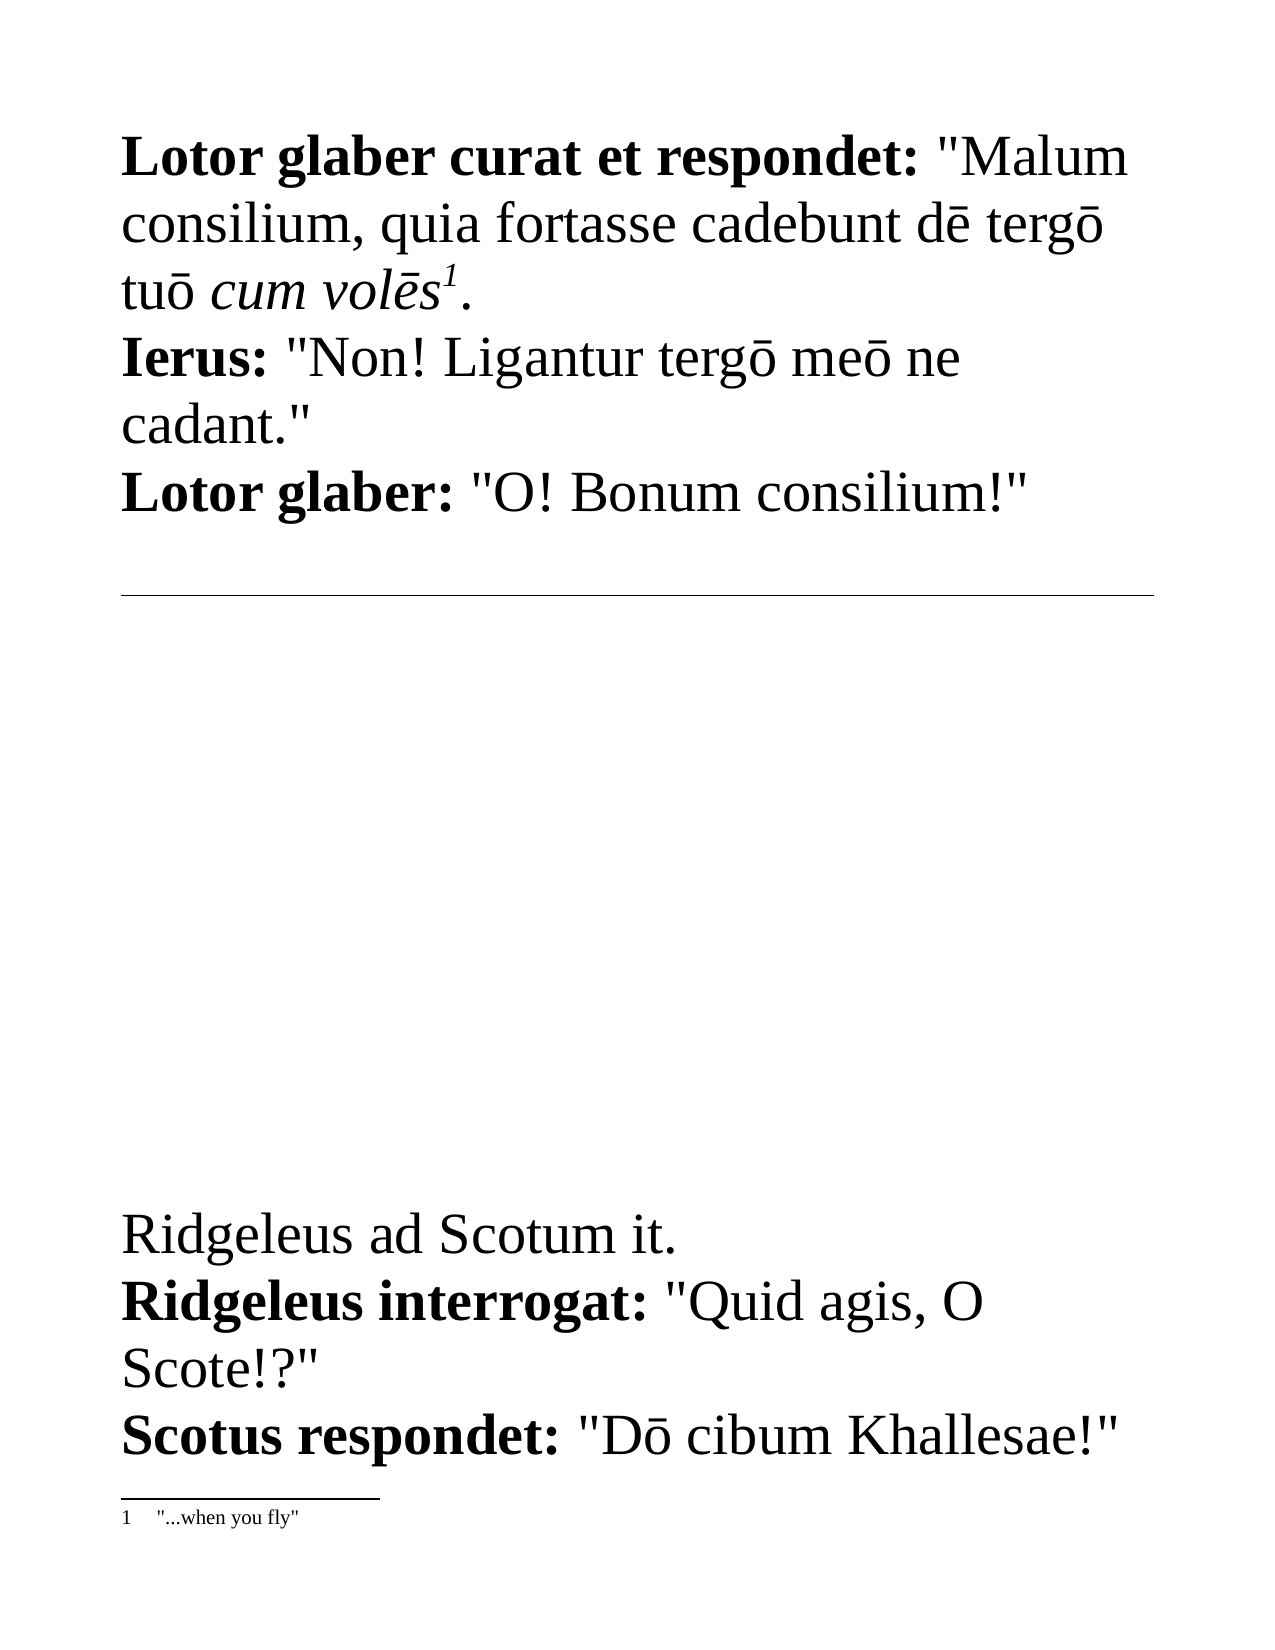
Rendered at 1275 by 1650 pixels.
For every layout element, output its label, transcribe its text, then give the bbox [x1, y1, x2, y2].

text Scotus respondet: "Dō cibum Khallesae!" [121, 1400, 1154, 1467]
text Ierus: "Non! Ligantur tergō meō ne cadant." [121, 322, 1154, 457]
text "...when you fly" [121, 1505, 1154, 1529]
text Lotor glaber: "O! Bonum consilium!" [121, 457, 1154, 524]
text Lotor glaber curat et respondet: "Malum consilium, quia fortasse cadebunt dē tergō tuō cum volēs. [121, 121, 1154, 322]
text Ridgeleus interrogat: "Quid agis, O Scote!?" [121, 1266, 1154, 1400]
text Ridgeleus ad Scotum it. [121, 1199, 1154, 1266]
